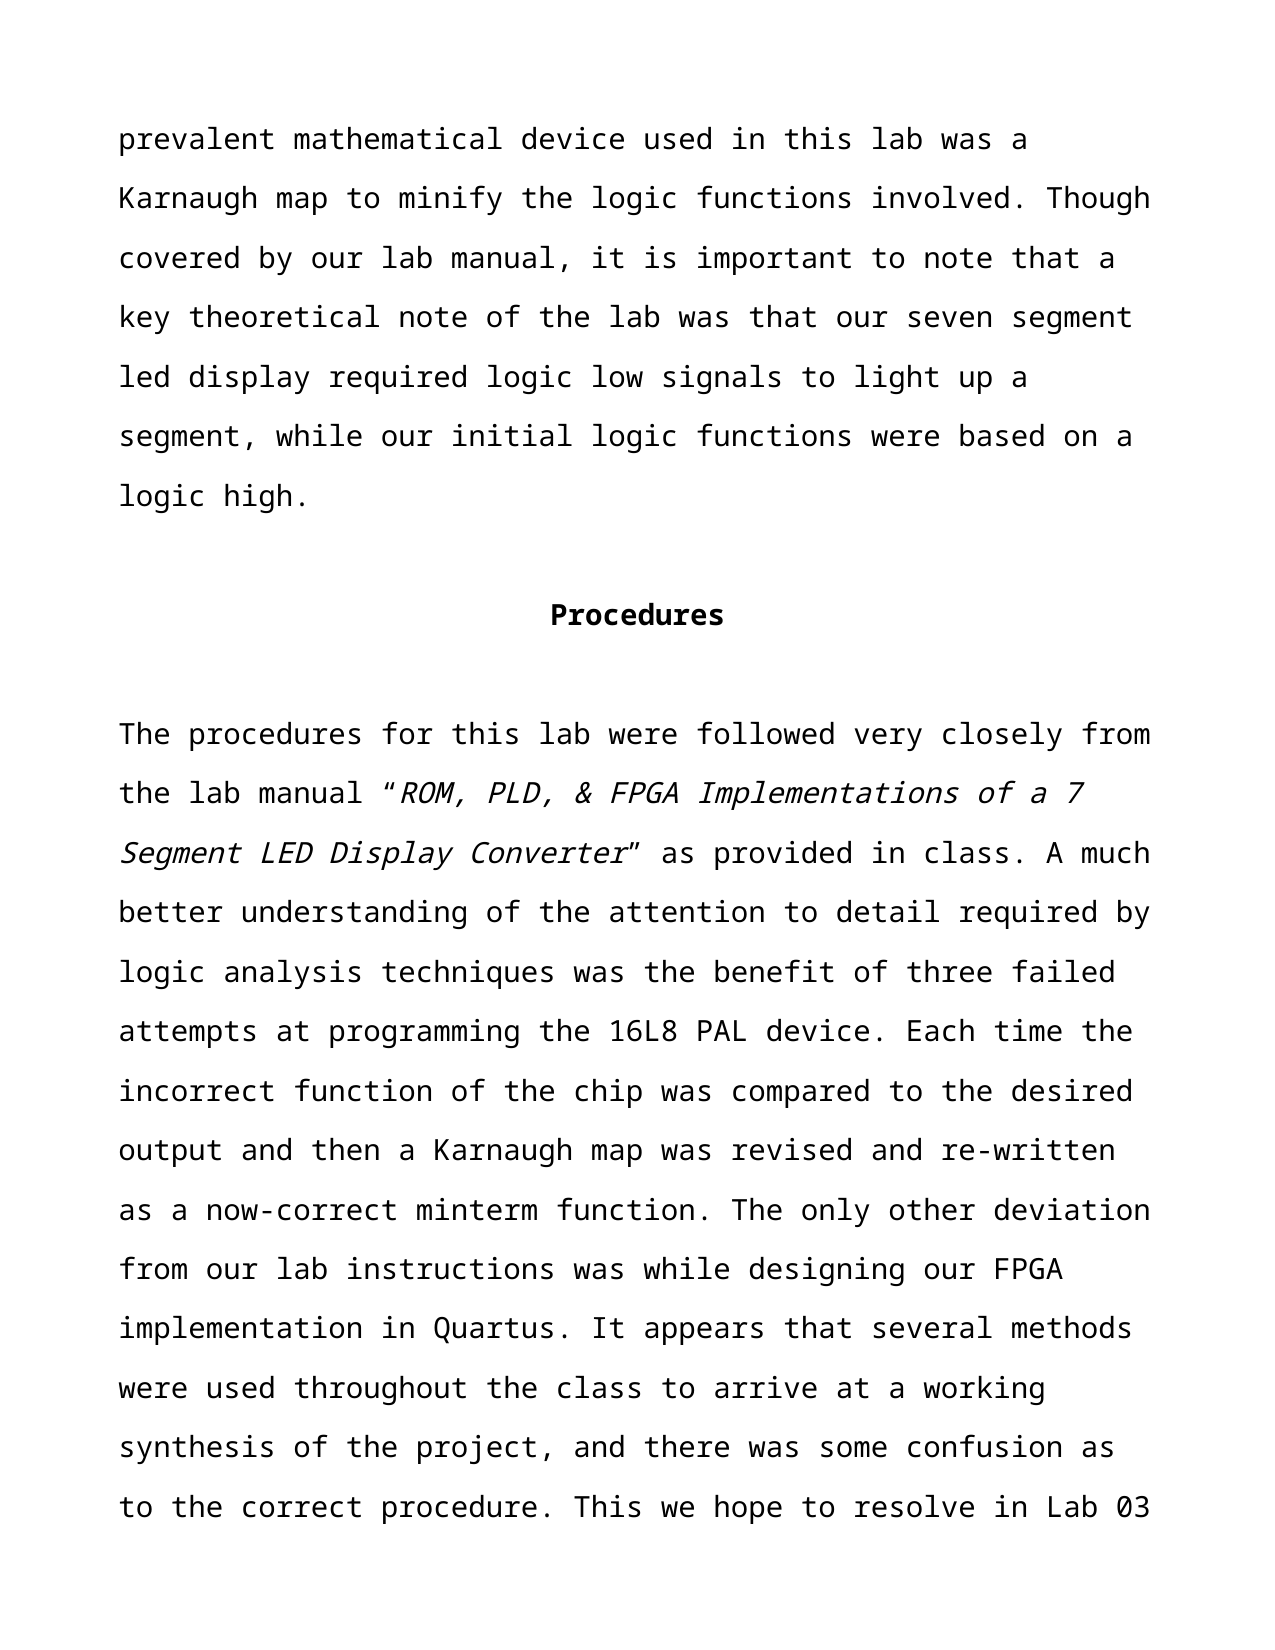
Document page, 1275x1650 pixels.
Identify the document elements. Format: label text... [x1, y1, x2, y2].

text The procedures for this lab were followed very closely from the lab manual “ROM, PLD, & FPGA Implementations of a 7 Segment LED Display Converter” as provided in class. A much better understanding of the attention to detail required by logic analysis techniques was the benefit of three failed attempts at programming the 16L8 PAL device. Each time the incorrect function of the chip was compared to the desired output and then a Karnaugh map was revised and re-written as a now-correct minterm function. The only other deviation from our lab instructions was while designing our FPGA implementation in Quartus. It appears that several methods were used throughout the class to arrive at a working synthesis of the project, and there was some confusion as to the correct procedure. This we hope to resolve in Lab 03 [118, 713, 1157, 1526]
text prevalent mathematical device used in this lab was a Karnaugh map to minify the logic functions involved. Though covered by our lab manual, it is important to note that a key theoretical note of the lab was that our seven segment led display required logic low signals to light up a segment, while our initial logic functions were based on a logic high. [118, 118, 1157, 515]
text Procedures [118, 594, 1157, 634]
